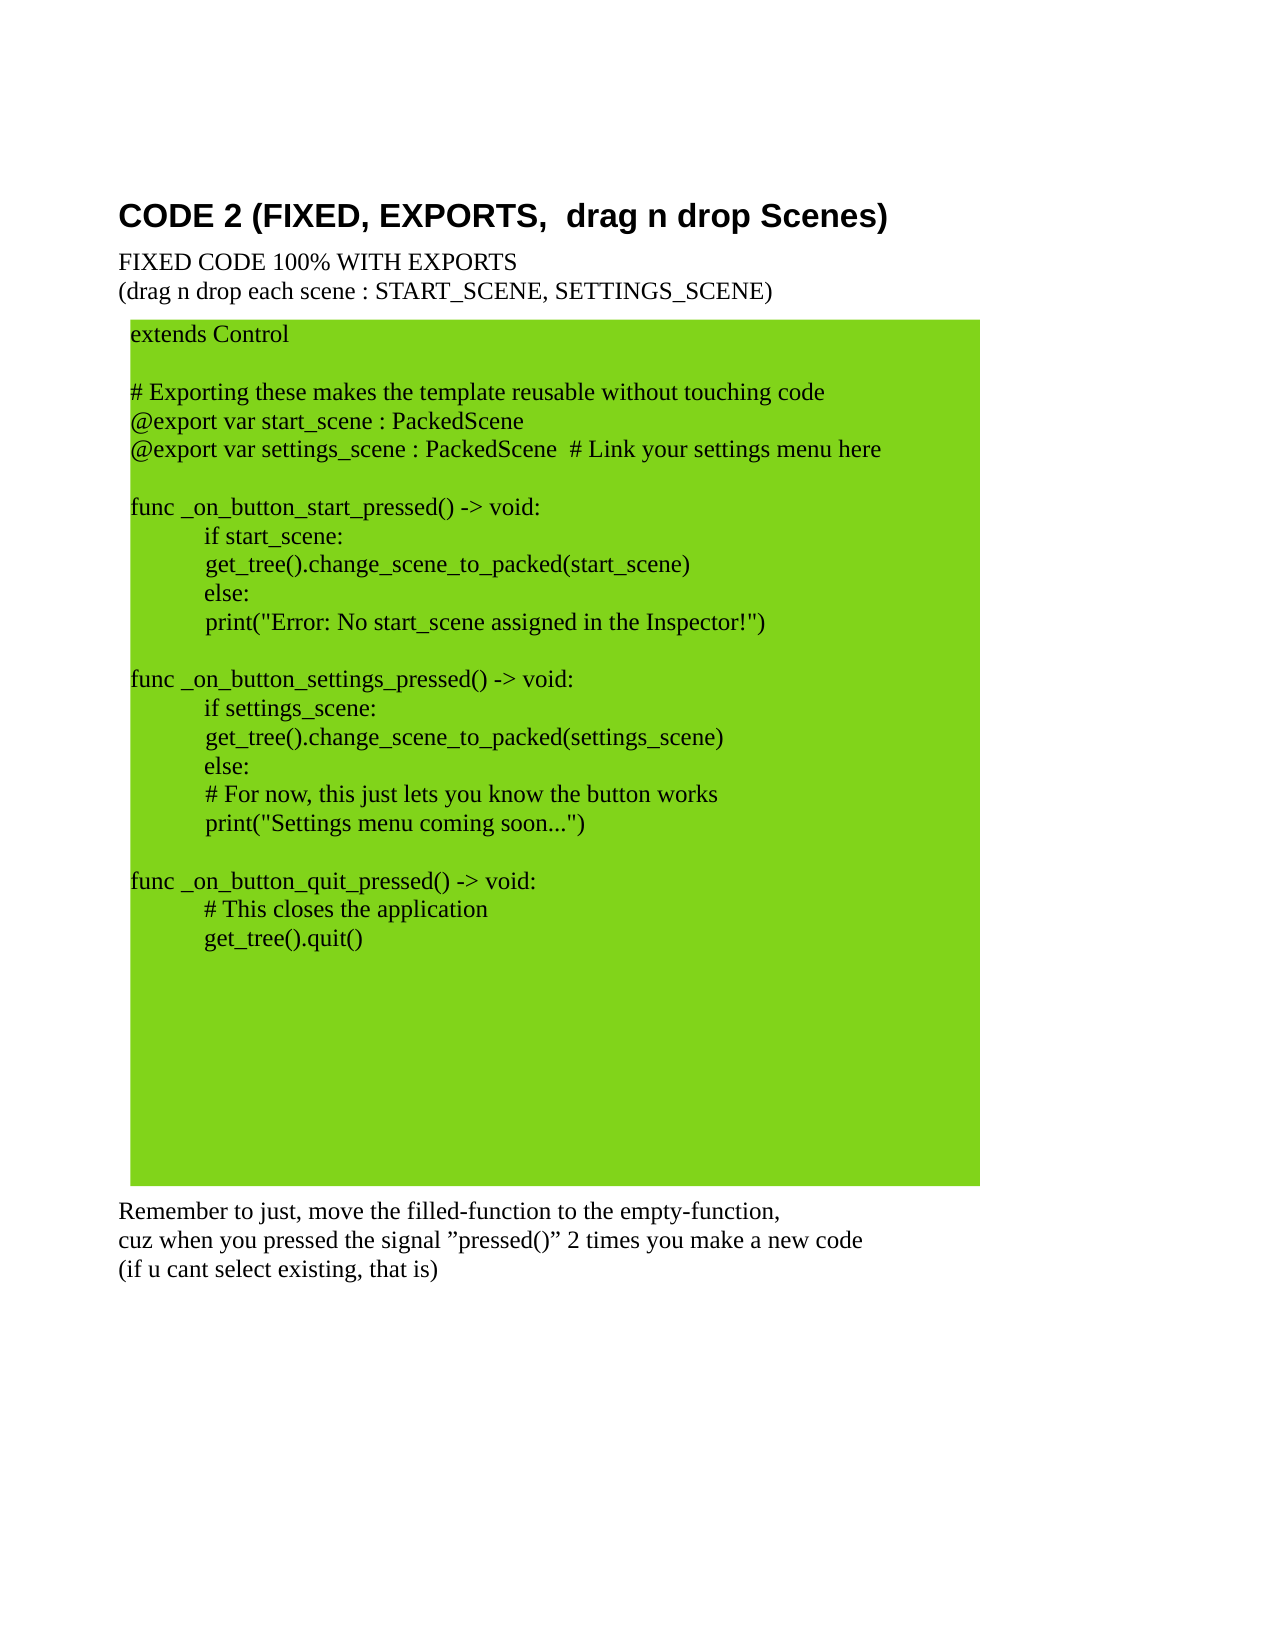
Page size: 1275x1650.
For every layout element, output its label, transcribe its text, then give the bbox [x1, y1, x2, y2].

text (if u cant select existing, that is) [118, 1254, 1157, 1282]
subtitle CODE 2 (FIXED, EXPORTS, drag n drop Scenes) [118, 196, 1157, 235]
text Remember to just, move the filled-function to the empty-function, [118, 1196, 1157, 1225]
text (drag n drop each scene : START_SCENE, SETTINGS_SCENE) [118, 276, 1157, 305]
text cuz when you pressed the signal ”pressed()” 2 times you make a new code [118, 1225, 1157, 1254]
text FIXED CODE 100% WITH EXPORTS [118, 247, 1157, 276]
